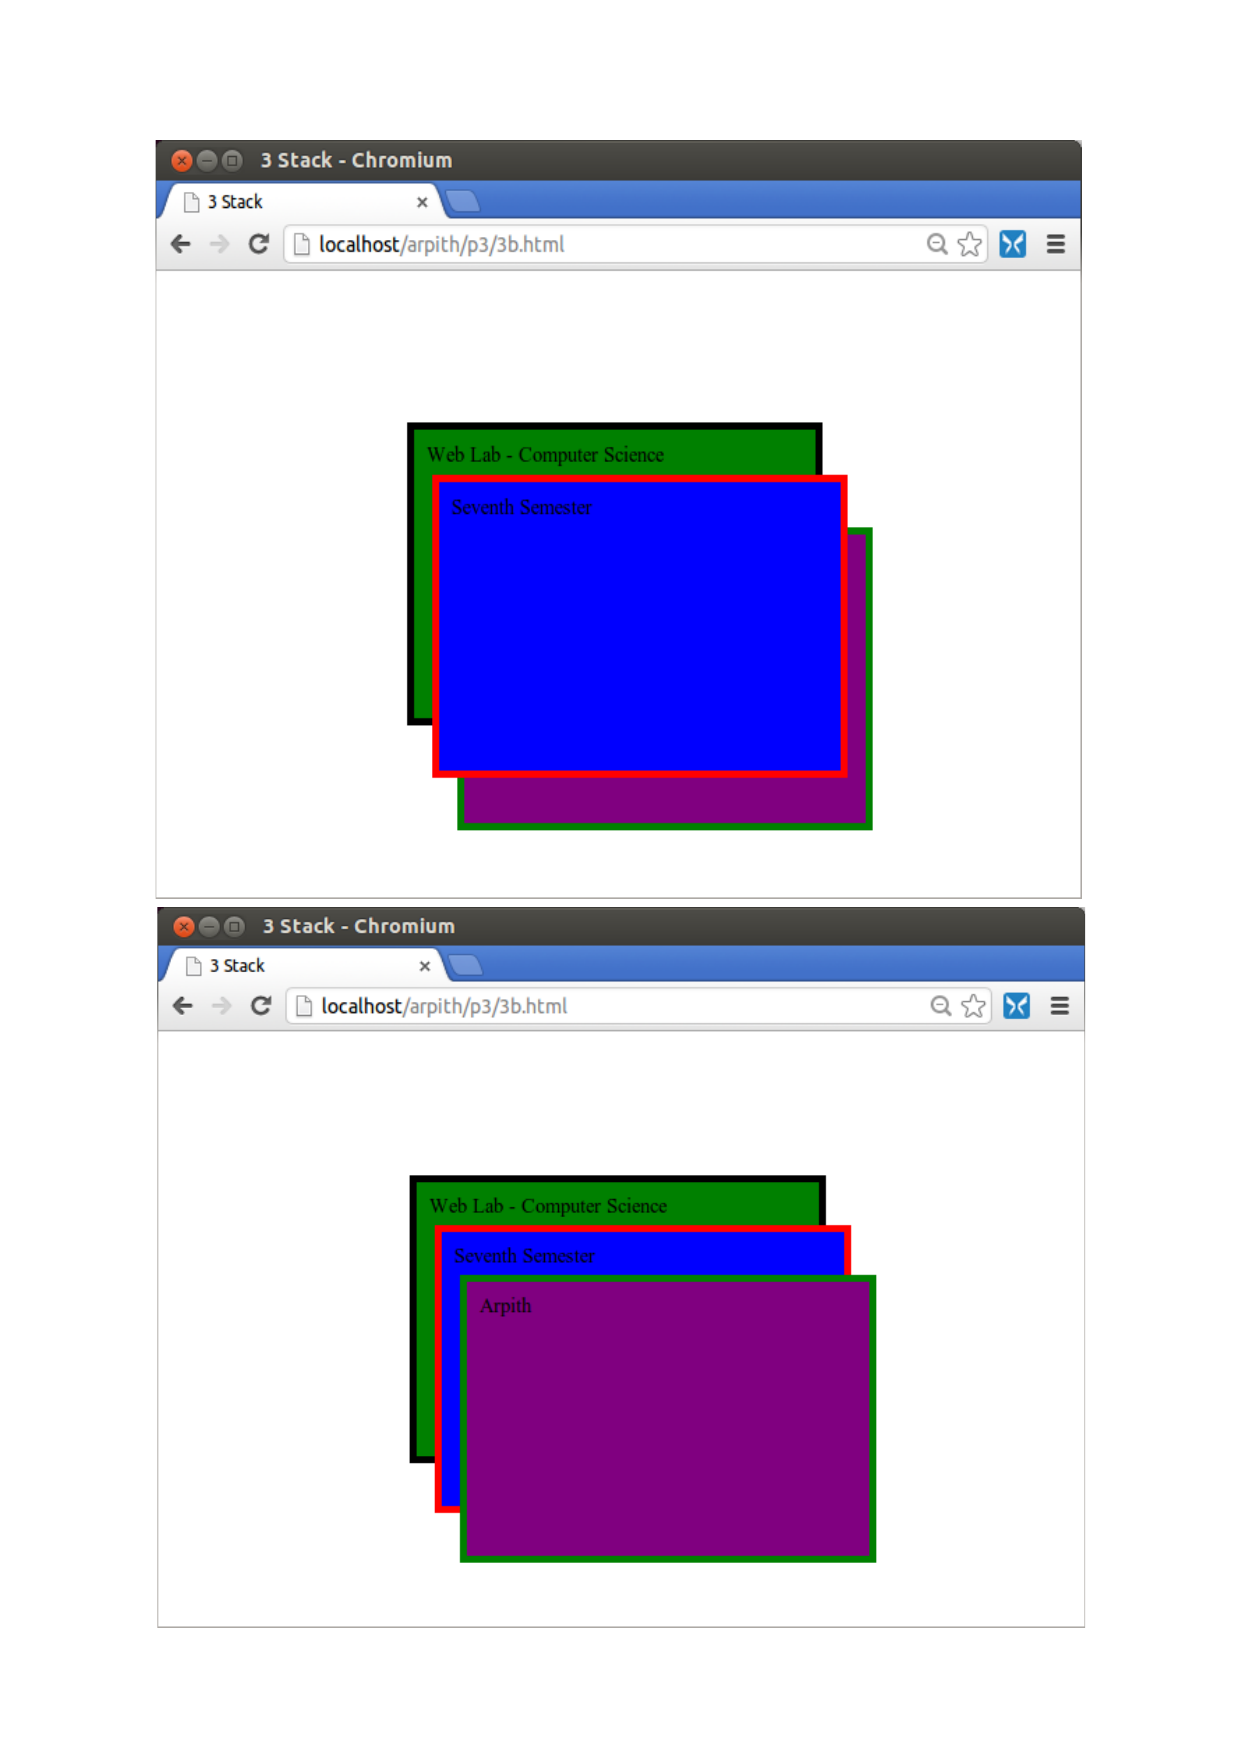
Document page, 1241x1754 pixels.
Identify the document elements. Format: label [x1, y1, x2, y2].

picture [155, 140, 1082, 899]
picture [157, 907, 1085, 1628]
